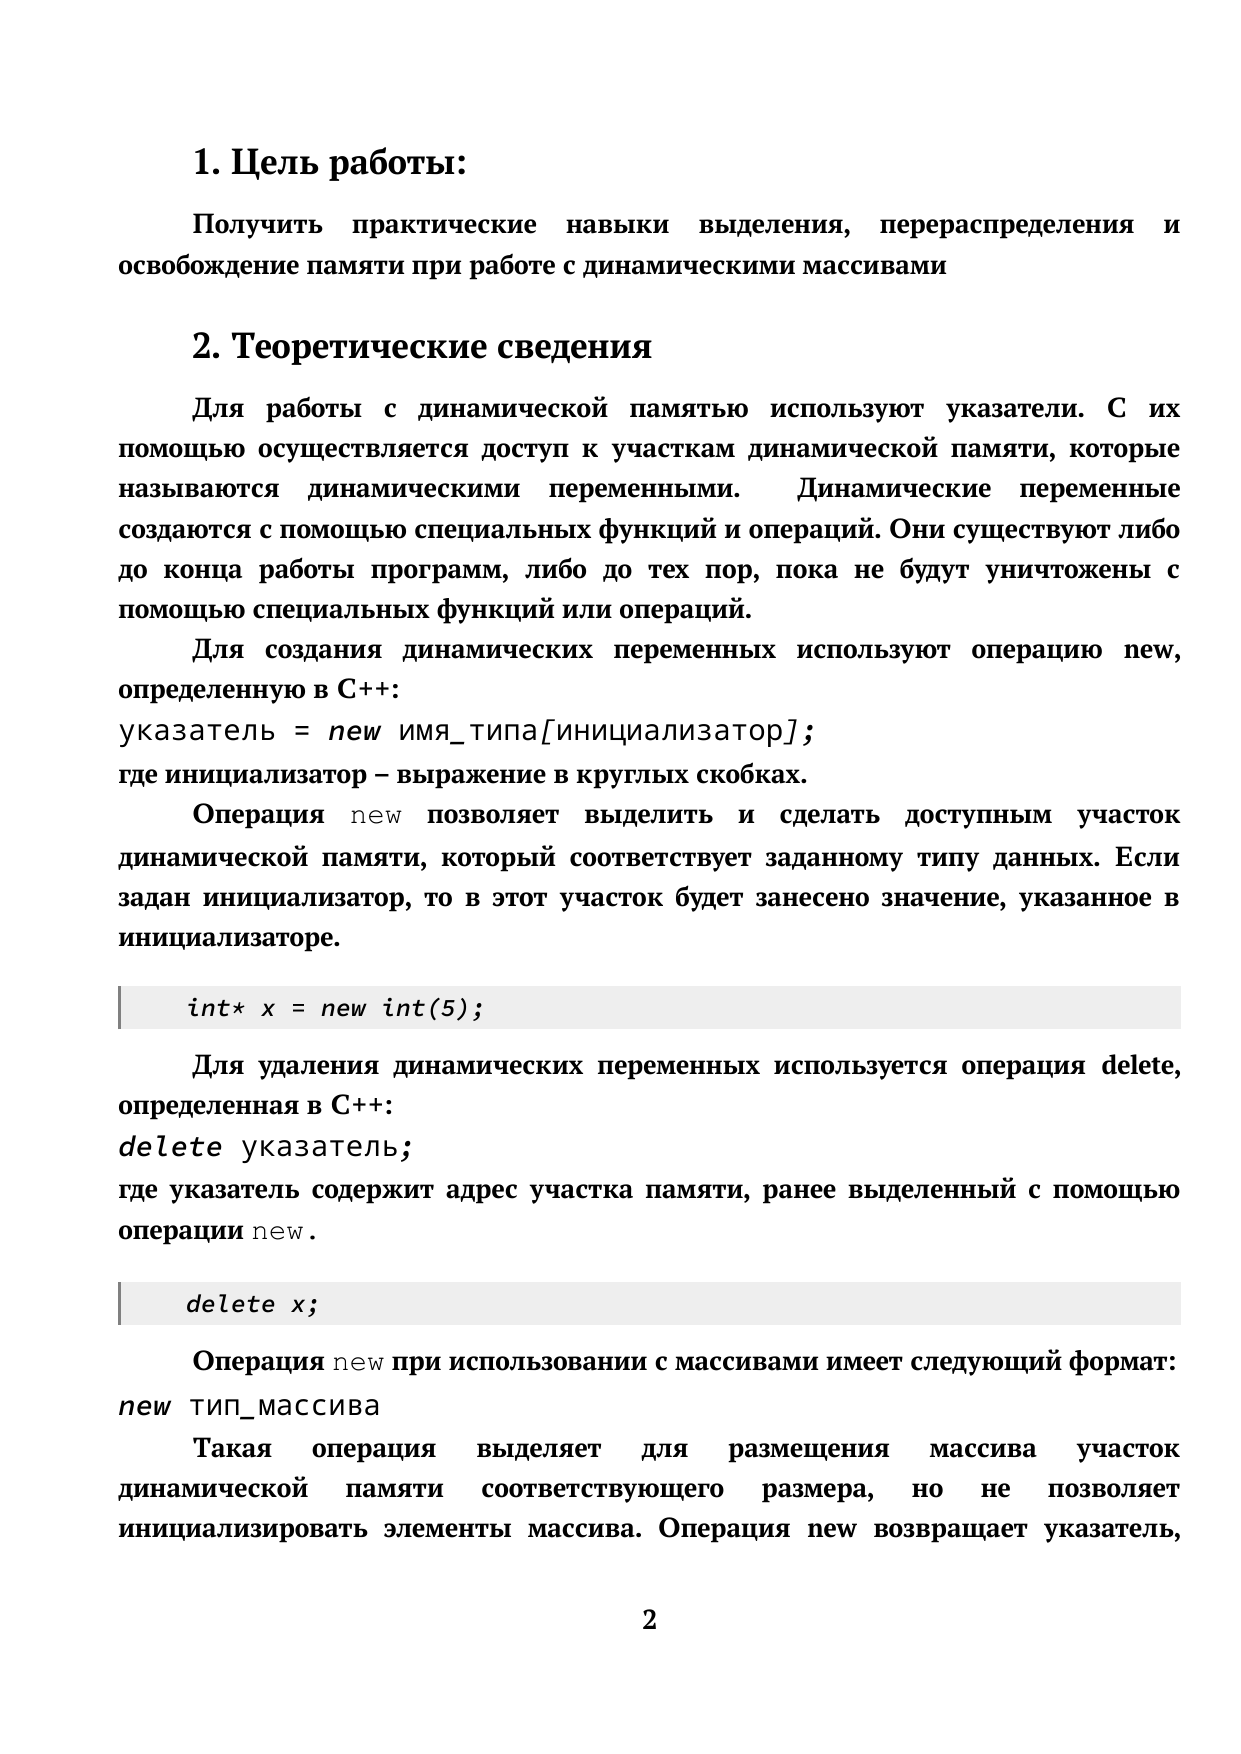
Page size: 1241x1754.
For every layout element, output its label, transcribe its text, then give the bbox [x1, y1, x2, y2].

text int* x = new int(5); [121, 986, 1181, 1029]
text new тип_массива [118, 1386, 1181, 1423]
text Операция new при использовании с массивами имеет следующий формат: [118, 1343, 1181, 1379]
text указатель = new имя_типа[инициализатор]; [118, 712, 1181, 748]
text Такая операция выделяет для размещения массива участок динамической памяти соответствующего размера, но не позволяет инициализировать элементы массива. Операция new возвращает указатель, [118, 1430, 1181, 1544]
subtitle 2. Теоретические сведения [192, 322, 1181, 367]
text где указатель содержит адрес участка памяти, ранее выделенный с помощью операции new. [118, 1172, 1181, 1248]
subtitle 1. Цель работы: [192, 139, 1181, 183]
text Для удаления динамических переменных используется операция delete, определенная в C++: [118, 1047, 1181, 1121]
text Для работы с динамической памятью используют указатели. С их помощью осуществляется доступ к участкам динамической памяти, которые называются динамическими переменными. Динамические переменные создаются с помощью специальных функций и операций. Они существуют либо до конца работы программ, либо до тех пор, пока не будут уничтожены с помощью специальных функций или операций. [118, 390, 1181, 625]
text где инициализатор – выражение в круглых скобках. [118, 756, 1181, 789]
text delete указатель; [118, 1128, 1181, 1164]
text delete x; [121, 1282, 1181, 1325]
text Получить практические навыки выделения, перераспределения и освобождение памяти при работе с динамическими массивами [118, 207, 1181, 280]
text Для создания динамических переменных используют операцию new, определенную в C++: [118, 631, 1181, 705]
text Операция new позволяет выделить и сделать доступным участок динамической памяти, который соответствует заданному типу данных. Если задан инициализатор, то в этот участок будет занесено значение, указанное в инициализаторе. [118, 796, 1181, 953]
